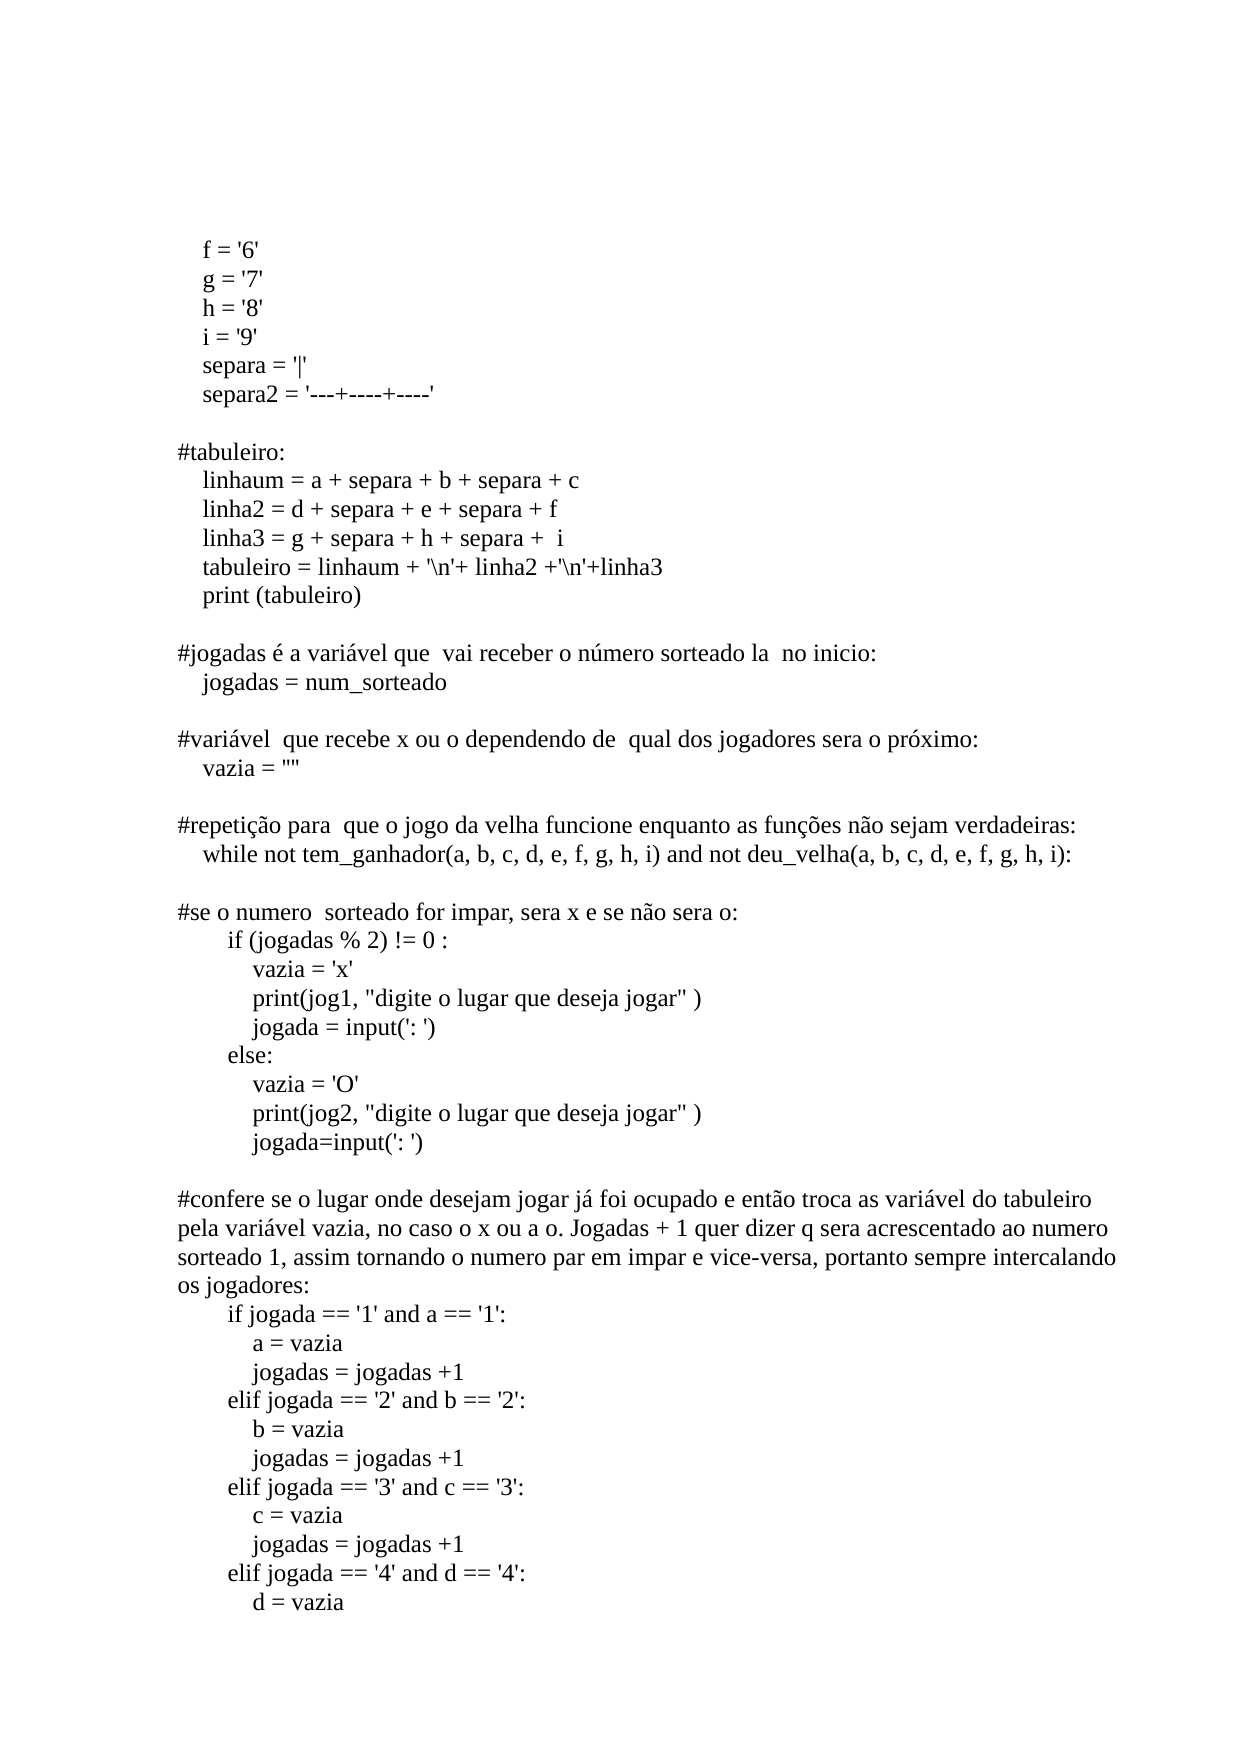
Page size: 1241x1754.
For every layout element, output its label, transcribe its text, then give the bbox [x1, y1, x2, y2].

text vazia = '''' [177, 753, 1122, 782]
text b = vazia [177, 1414, 1122, 1443]
text linha2 = d + separa + e + separa + f [177, 494, 1122, 523]
text tabuleiro = linhaum + '\n'+ linha2 +'\n'+linha3 [177, 552, 1122, 580]
text jogada=input(': ') [177, 1127, 1122, 1155]
text #se o numero sorteado for impar, sera x e se não sera o: [177, 897, 1122, 925]
text i = '9' [177, 322, 1122, 350]
text jogadas = num_sorteado [177, 667, 1122, 695]
text g = '7' [177, 264, 1122, 293]
text h = '8' [177, 293, 1122, 322]
text print (tabuleiro) [177, 580, 1122, 609]
text vazia = 'O' [177, 1069, 1122, 1098]
text #confere se o lugar onde desejam jogar já foi ocupado e então troca as variável do tabuleiro pela variável vazia, no caso o x ou a o. Jogadas + 1 quer dizer q sera acrescentado ao numero sorteado 1, assim tornando o numero par em impar e vice-versa, portanto sempre intercalando os jogadores: [177, 1184, 1122, 1299]
text linha3 = g + separa + h + separa + i [177, 523, 1122, 552]
text if (jogadas % 2) != 0 : [177, 925, 1122, 954]
text #tabuleiro: [177, 437, 1122, 465]
text if jogada == '1' and a == '1': [177, 1299, 1122, 1328]
text #jogadas é a variável que vai receber o número sorteado la no inicio: [177, 638, 1122, 667]
text jogada = input(': ') [177, 1012, 1122, 1040]
text jogadas = jogadas +1 [177, 1443, 1122, 1472]
text linhaum = a + separa + b + separa + c [177, 465, 1122, 494]
text c = vazia [177, 1500, 1122, 1529]
text f = '6' [177, 235, 1122, 264]
text print(jog2, "digite o lugar que deseja jogar" ) [177, 1098, 1122, 1127]
text jogadas = jogadas +1 [177, 1357, 1122, 1385]
text vazia = 'x' [177, 954, 1122, 983]
text separa = '|' [177, 350, 1122, 379]
text while not tem_ganhador(a, b, c, d, e, f, g, h, i) and not deu_velha(a, b, c, d, e, f, g, h, i): [177, 839, 1122, 868]
text elif jogada == '2' and b == '2': [177, 1385, 1122, 1414]
text print(jog1, "digite o lugar que deseja jogar" ) [177, 983, 1122, 1012]
text #repetição para que o jogo da velha funcione enquanto as funções não sejam verdadeiras: [177, 810, 1122, 839]
text separa2 = '---+----+----' [177, 379, 1122, 408]
text d = vazia [177, 1587, 1122, 1615]
text else: [177, 1040, 1122, 1069]
text jogadas = jogadas +1 [177, 1529, 1122, 1558]
text #variável que recebe x ou o dependendo de qual dos jogadores sera o próximo: [177, 724, 1122, 753]
text elif jogada == '4' and d == '4': [177, 1558, 1122, 1587]
text elif jogada == '3' and c == '3': [177, 1472, 1122, 1500]
text a = vazia [177, 1328, 1122, 1357]
